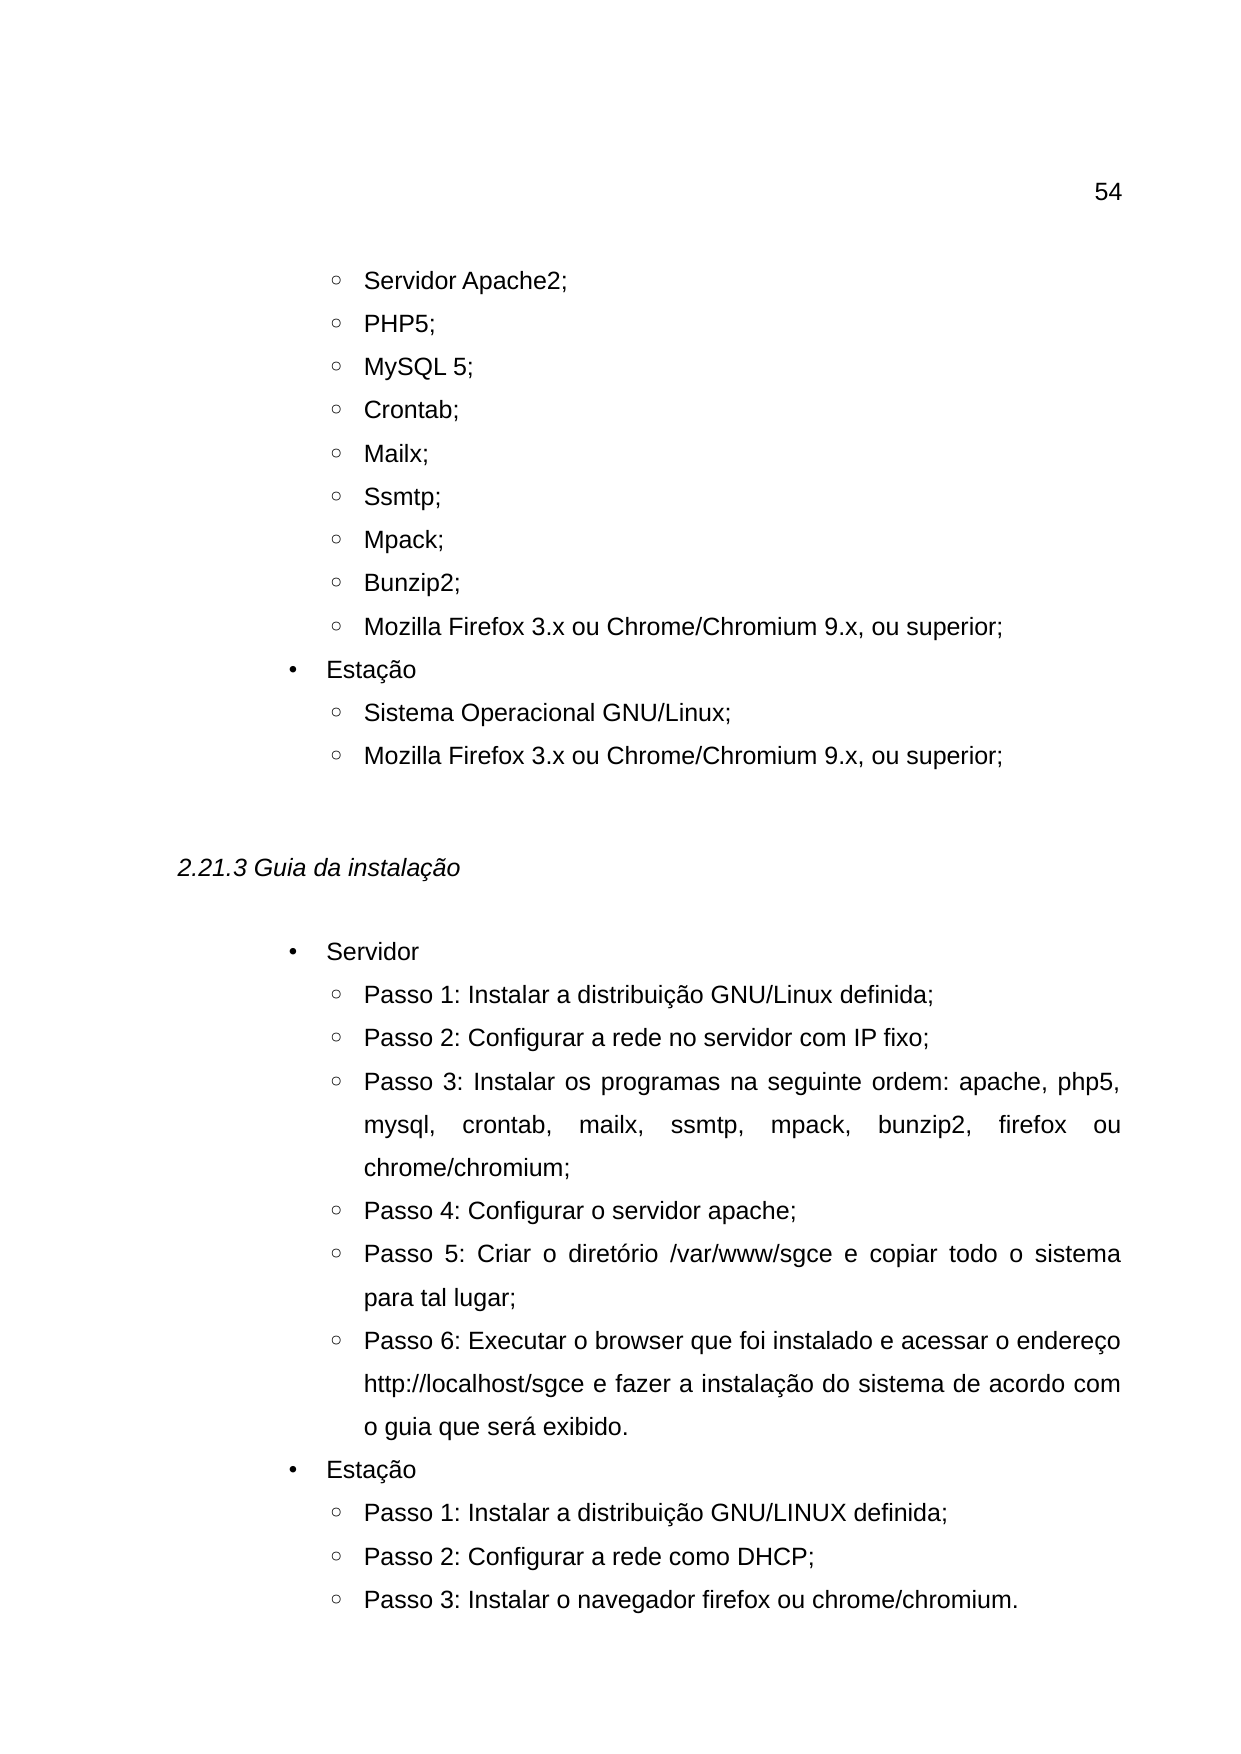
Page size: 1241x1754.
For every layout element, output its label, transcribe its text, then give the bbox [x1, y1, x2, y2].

list Mozilla Firefox 3.x ou Chrome/Chromium 9.x, ou superior; [326, 741, 1122, 770]
list Servidor Apache2; [326, 266, 1122, 294]
list Mpack; [326, 525, 1122, 554]
list Passo 2: Configurar a rede como DHCP; [326, 1542, 1122, 1571]
list Passo 2: Configurar a rede no servidor com IP fixo; [326, 1023, 1122, 1052]
list Passo 6: Executar o browser que foi instalado e acessar o endereço http://localhost/sgce e fazer a instalação do sistema de acordo com o guia que será exibido. [326, 1326, 1122, 1441]
list Passo 3: Instalar os programas na seguinte ordem: apache, php5, mysql, crontab, mailx, ssmtp, mpack, bunzip2, firefox ou chrome/chromium; [326, 1067, 1122, 1182]
list Sistema Operacional GNU/Linux; [326, 698, 1122, 727]
list Bunzip2; [326, 568, 1122, 597]
list Mozilla Firefox 3.x ou Chrome/Chromium 9.x, ou superior; [326, 612, 1122, 640]
subtitle 2.21.3 Guia da instalação [177, 853, 1122, 881]
list Estação [288, 655, 1122, 684]
list Estação [288, 1455, 1122, 1484]
list Ssmtp; [326, 482, 1122, 511]
list MySQL 5; [326, 352, 1122, 381]
list PHP5; [326, 309, 1122, 338]
list Passo 1: Instalar a distribuição GNU/Linux definida; [326, 980, 1122, 1009]
list Passo 1: Instalar a distribuição GNU/LINUX definida; [326, 1498, 1122, 1527]
list Mailx; [326, 439, 1122, 467]
list Servidor [288, 937, 1122, 966]
list Passo 4: Configurar o servidor apache; [326, 1196, 1122, 1225]
list Crontab; [326, 395, 1122, 424]
list Passo 3: Instalar o navegador firefox ou chrome/chromium. [326, 1585, 1122, 1614]
list Passo 5: Criar o diretório /var/www/sgce e copiar todo o sistema para tal lugar; [326, 1239, 1122, 1311]
